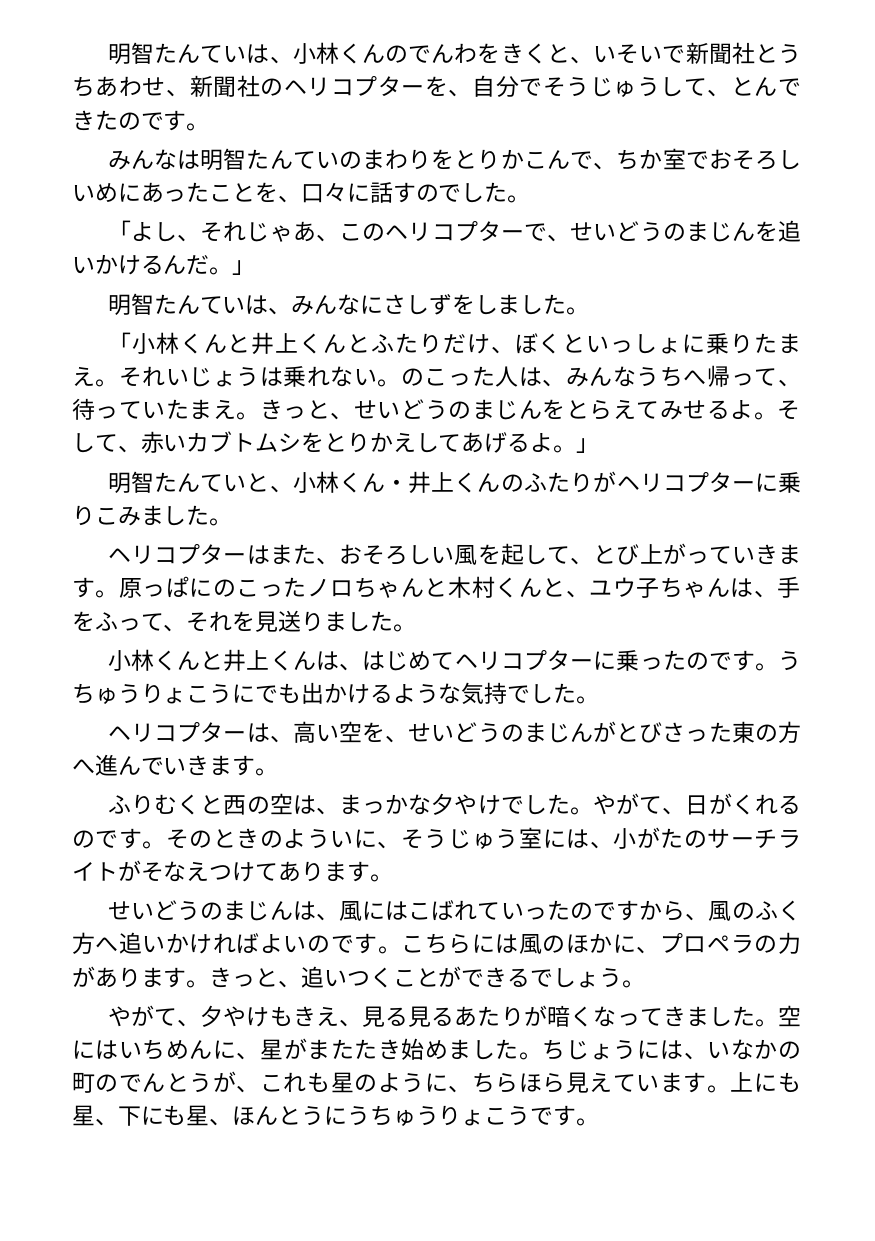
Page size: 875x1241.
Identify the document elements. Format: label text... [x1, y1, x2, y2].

text 明智たんていは、みんなにさしずをしました。 [72, 286, 802, 320]
text 「よし、それじゃあ、このヘリコプターで、せいどうのまじんを追いかけるんだ。」 [72, 214, 802, 281]
text みんなは明智たんていのまわりをとりかこんで、ちか室でおそろしいめにあったことを、口々に話すのでした。 [72, 142, 802, 208]
text ヘリコプターはまた、おそろしい風を起して、とび上がっていきます。原っぱにのこったノロちゃんと木村くんと、ユウ子ちゃんは、手をふって、それを見送りました。 [72, 537, 802, 637]
text やがて、夕やけもきえ、見る見るあたりが暗くなってきました。空にはいちめんに、星がまたたき始めました。ちじょうには、いなかの町のでんとうが、これも星のように、ちらほら見えています。上にも星、下にも星、ほんとうにうちゅうりょこうです。 [72, 998, 802, 1131]
text 小林くんと井上くんは、はじめてヘリコプターに乗ったのです。うちゅうりょこうにでも出かけるような気持でした。 [72, 642, 802, 709]
text せいどうのまじんは、風にはこばれていったのですから、風のふく方へ追いかければよいのです。こちらには風のほかに、プロペラの力があります。きっと、追いつくことができるでしょう。 [72, 893, 802, 993]
text 明智たんていと、小林くん・井上くんのふたりがヘリコプターに乗りこみました。 [72, 464, 802, 531]
text ヘリコプターは、高い空を、せいどうのまじんがとびさった東の方へ進んでいきます。 [72, 715, 802, 781]
text 「小林くんと井上くんとふたりだけ、ぼくといっしょに乗りたまえ。それいじょうは乗れない。のこった人は、みんなうちへ帰って、待っていたまえ。きっと、せいどうのまじんをとらえてみせるよ。そして、赤いカブトムシをとりかえしてあげるよ。」 [72, 326, 802, 458]
text ふりむくと西の空は、まっかな夕やけでした。やがて、日がくれるのです。そのときのよういに、そうじゅう室には、小がたのサーチライトがそなえつけてあります。 [72, 787, 802, 887]
text 明智たんていは、小林くんのでんわをきくと、いそいで新聞社とうちあわせ、新聞社のヘリコプターを、自分でそうじゅうして、とんできたのです。 [72, 36, 802, 136]
